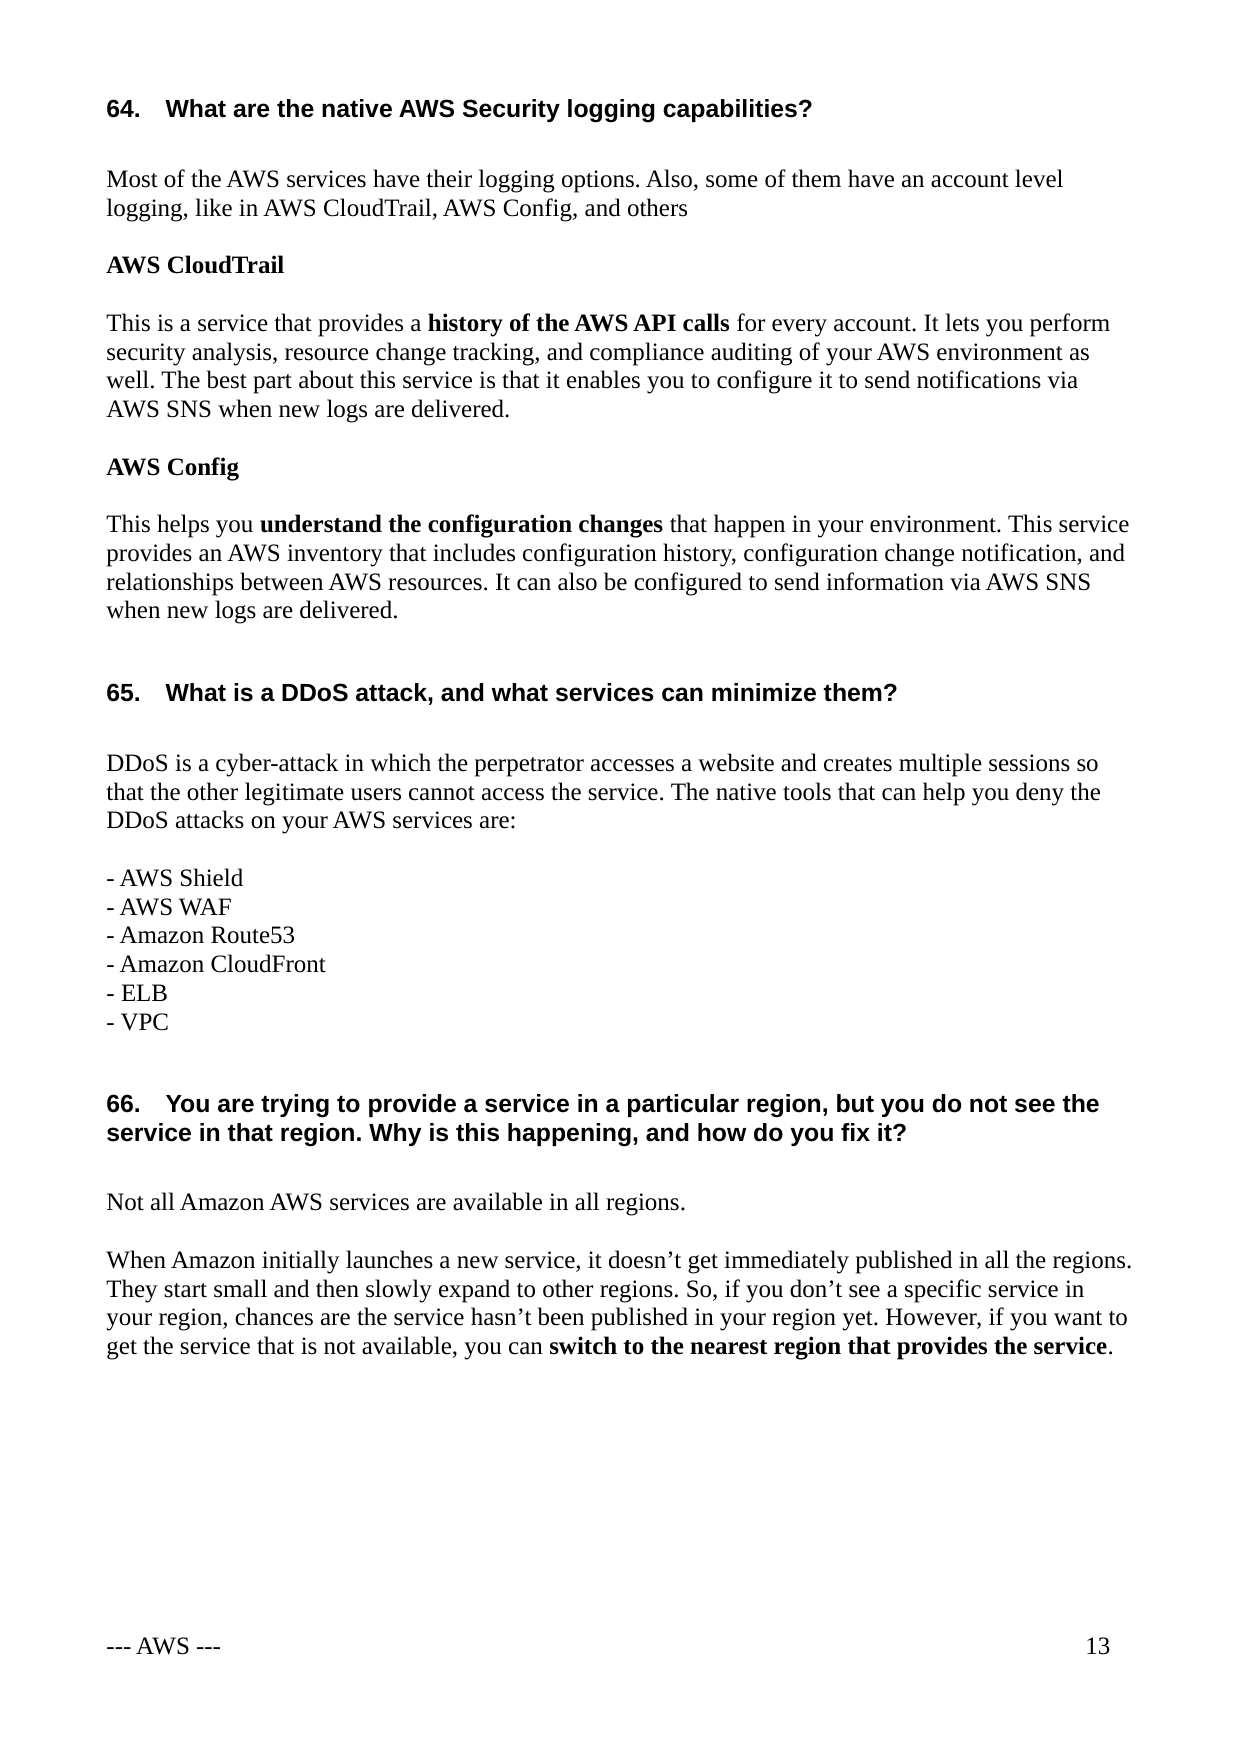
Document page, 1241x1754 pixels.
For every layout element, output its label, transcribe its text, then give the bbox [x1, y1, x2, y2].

text Not all Amazon AWS services are available in all regions. [106, 1187, 1134, 1216]
text This is a service that provides a history of the AWS API calls for every account. It lets you perform security analysis, resource change tracking, and compliance auditing of your AWS environment as well. The best part about this service is that it enables you to configure it to send notifications via AWS SNS when new logs are delivered. [106, 308, 1134, 423]
text When Amazon initially launches a new service, it doesn’t get immediately published in all the regions. They start small and then slowly expand to other regions. So, if you don’t see a specific service in your region, chances are the service hasn’t been published in your region yet. However, if you want to get the service that is not available, you can switch to the nearest region that provides the service. [106, 1245, 1134, 1360]
subtitle You are trying to provide a service in a particular region, but you do not see the service in that region. Why is this happening, and how do you fix it? [106, 1089, 1134, 1146]
text AWS Config [106, 452, 1134, 481]
text - VPC [106, 1007, 1134, 1035]
subtitle What are the native AWS Security logging capabilities? [106, 94, 1134, 123]
text - Amazon Route53 [106, 920, 1134, 949]
text - AWS WAF [106, 892, 1134, 920]
text - Amazon CloudFront [106, 949, 1134, 978]
text Most of the AWS services have their logging options. Also, some of them have an account level logging, like in AWS CloudTrail, AWS Config, and others [106, 164, 1134, 222]
text This helps you understand the configuration changes that happen in your environment. This service provides an AWS inventory that includes configuration history, configuration change notification, and relationships between AWS resources. It can also be configured to send information via AWS SNS when new logs are delivered. [106, 509, 1134, 624]
text AWS CloudTrail [106, 251, 1134, 279]
subtitle What is a DDoS attack, and what services can minimize them? [106, 678, 1134, 707]
text DDoS is a cyber-attack in which the perpetrator accesses a website and creates multiple sessions so that the other legitimate users cannot access the service. The native tools that can help you deny the DDoS attacks on your AWS services are: [106, 748, 1134, 834]
text - ELB [106, 978, 1134, 1007]
text - AWS Shield [106, 863, 1134, 892]
